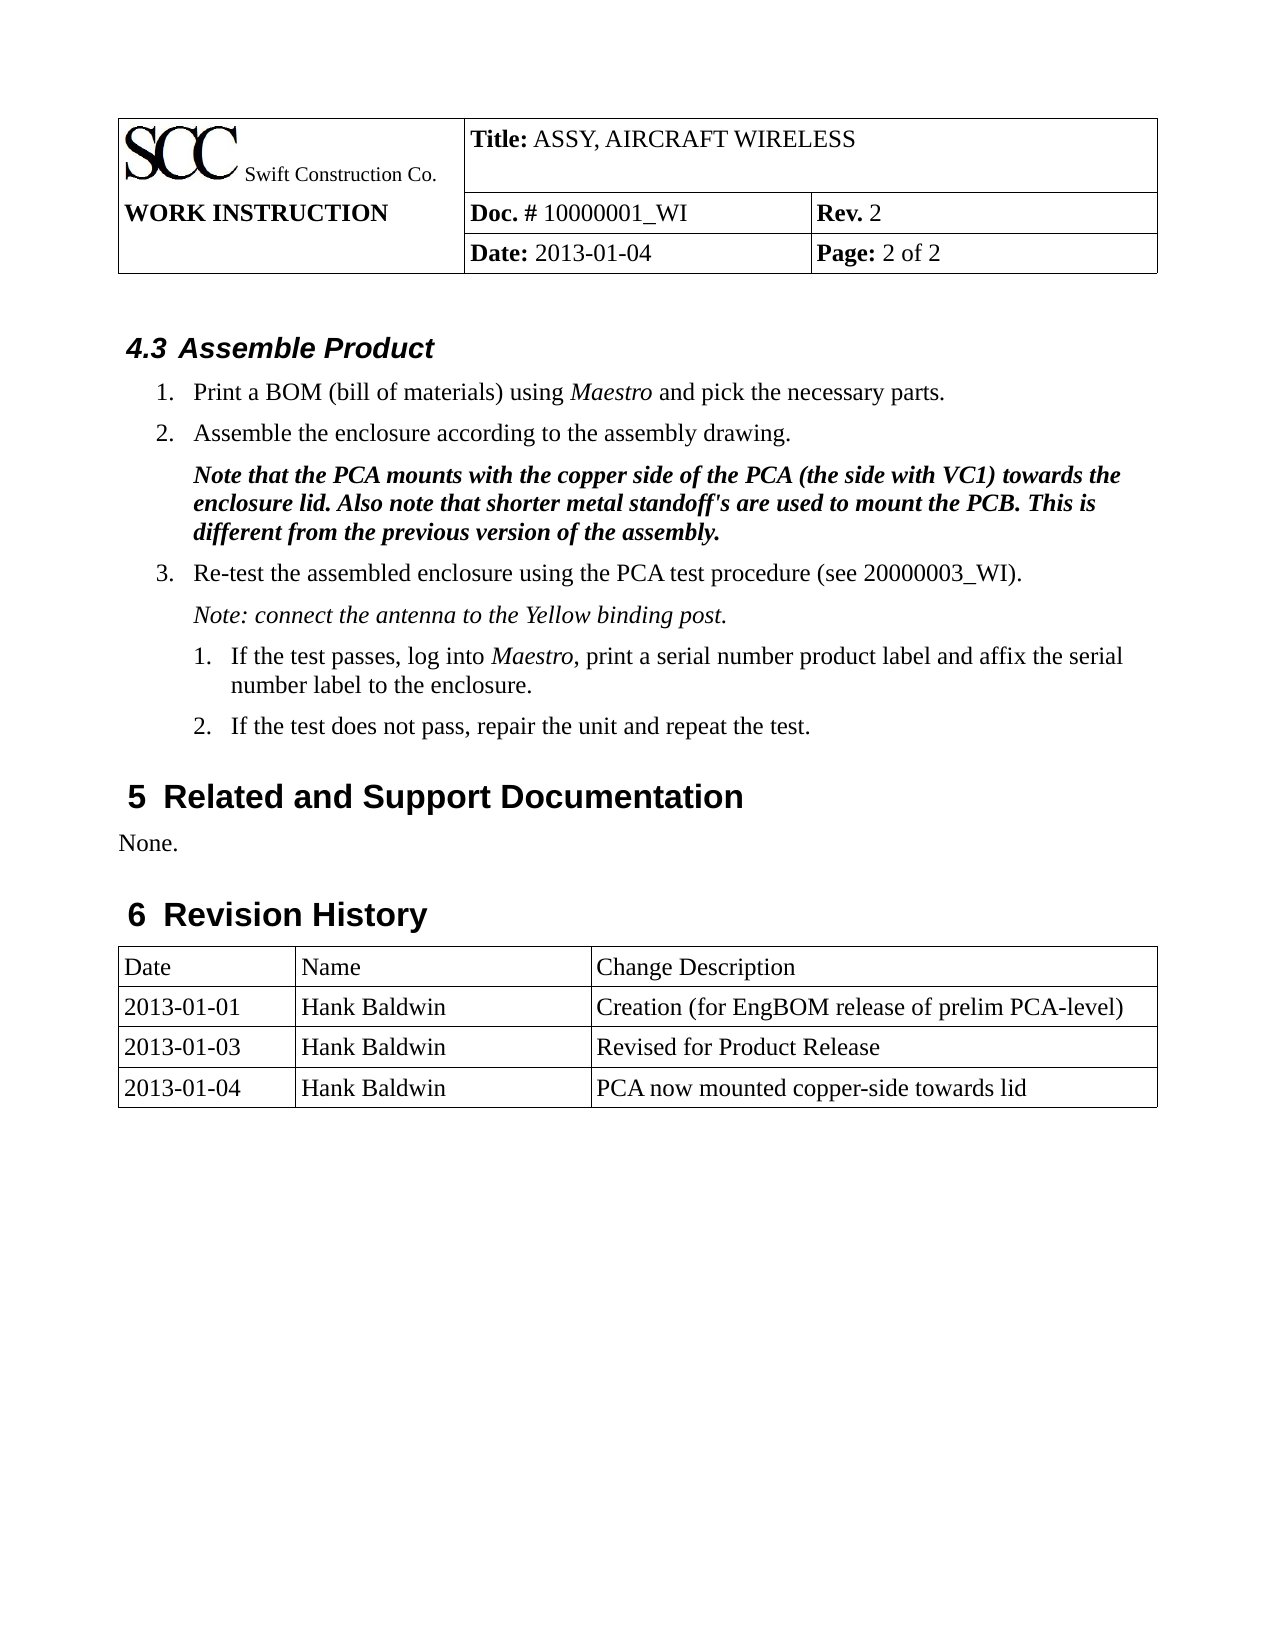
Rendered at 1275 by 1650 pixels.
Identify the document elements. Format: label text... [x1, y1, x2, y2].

list If the test passes, log into Maestro, print a serial number product label and affix the serial number label to the enclosure. [193, 641, 1157, 698]
table_cell 2013-01-03 [119, 1027, 295, 1067]
table_cell PCA now mounted copper-side towards lid [592, 1068, 1157, 1107]
table_cell 2013-01-01 [119, 987, 295, 1026]
picture [123, 123, 239, 182]
table_header Change Description [592, 947, 1157, 986]
table_cell Hank Baldwin [296, 1027, 591, 1067]
table_cell Hank Baldwin [296, 1068, 591, 1107]
list Note that the PCA mounts with the copper side of the PCA (the side with VC1) towards the enclosure lid. Also note that shorter metal standoff's are used to mount the PCB. This is different from the previous version of the assembly. [156, 460, 1157, 546]
list Print a BOM (bill of materials) using Maestro and pick the necessary parts. [156, 377, 1157, 406]
table_cell 2013-01-04 [119, 1068, 295, 1107]
subtitle Revision History [118, 895, 1157, 933]
list Note: connect the antenna to the Yellow binding post. [156, 600, 1157, 628]
table_header Name [296, 947, 591, 986]
subtitle Related and Support Documentation [118, 777, 1157, 816]
subtitle Assemble Product [118, 331, 1157, 365]
list Assemble the enclosure according to the assembly drawing. [156, 418, 1157, 447]
table_cell Creation (for EngBOM release of prelim PCA-level) [592, 987, 1157, 1026]
list If the test does not pass, repair the unit and repeat the test. [193, 711, 1157, 740]
table_cell Hank Baldwin [296, 987, 591, 1026]
text None. [118, 828, 1157, 857]
table_header Date [119, 947, 295, 986]
table_cell Revised for Product Release [592, 1027, 1157, 1067]
list Re-test the assembled enclosure using the PCA test procedure (see 20000003_WI). [156, 558, 1157, 587]
